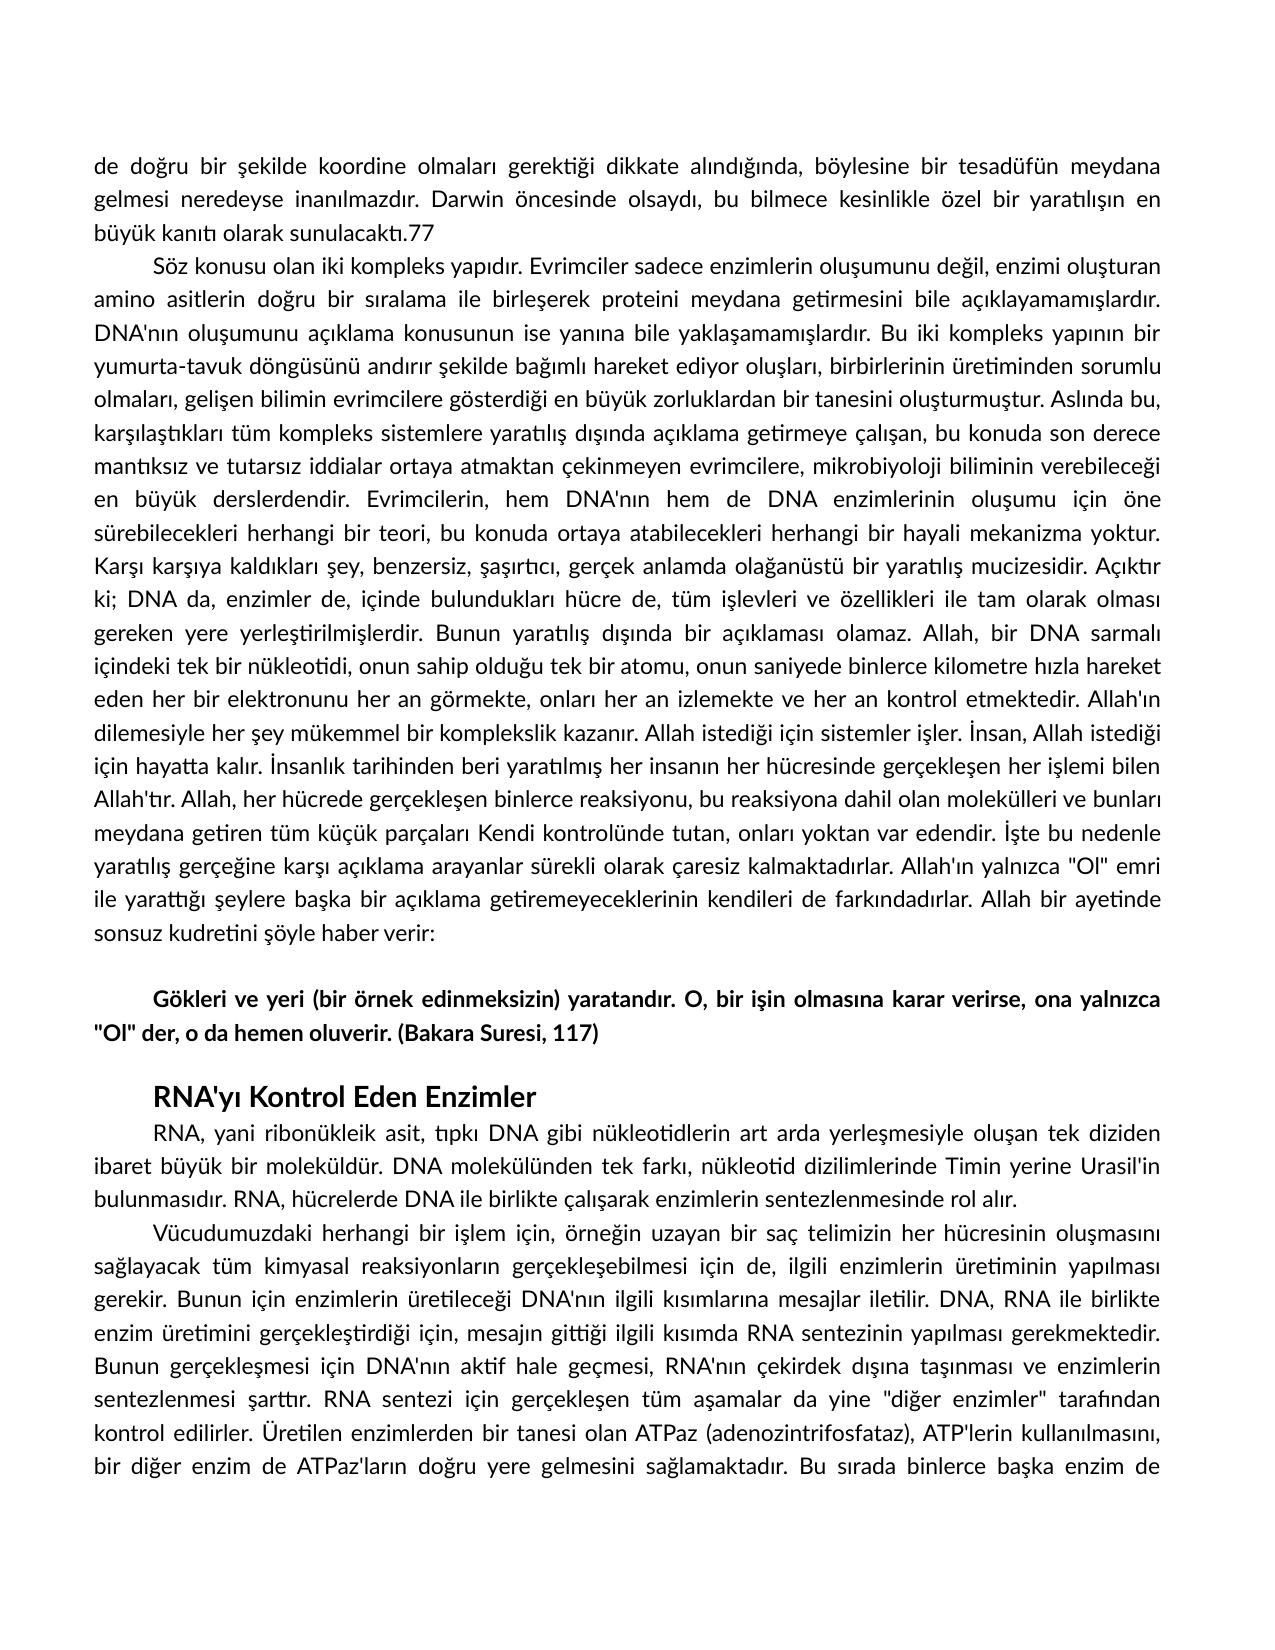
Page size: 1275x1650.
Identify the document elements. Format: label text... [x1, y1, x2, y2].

text de doğru bir şekilde koordine olmaları gerektiği dikkate alındığında, böylesine bir tesadüfün meydana gelmesi neredeyse inanılmazdır. Darwin öncesinde olsaydı, bu bilmece kesinlikle özel bir yaratılışın en büyük kanıtı olarak sunulacaktı.77 [94, 148, 1162, 248]
text RNA, yani ribonükleik asit, tıpkı DNA gibi nükleotidlerin art arda yerleşmesiyle oluşan tek diziden ibaret büyük bir moleküldür. DNA molekülünden tek farkı, nükleotid dizilimlerinde Timin yerine Urasil'in bulunmasıdır. RNA, hücrelerde DNA ile birlikte çalışarak enzimlerin sentezlenmesinde rol alır. [94, 1114, 1162, 1214]
text Söz konusu olan iki kompleks yapıdır. Evrimciler sadece enzimlerin oluşumunu değil, enzimi oluşturan amino asitlerin doğru bir sıralama ile birleşerek proteini meydana getirmesini bile açıklayamamışlardır. DNA'nın oluşumunu açıklama konusunun ise yanına bile yaklaşamamışlardır. Bu iki kompleks yapının bir yumurta-tavuk döngüsünü andırır şekilde bağımlı hareket ediyor oluşları, birbirlerinin üretiminden sorumlu olmaları, gelişen bilimin evrimcilere gösterdiği en büyük zorluklardan bir tanesini oluşturmuştur. Aslında bu, karşılaştıkları tüm kompleks sistemlere yaratılış dışında açıklama getirmeye çalışan, bu konuda son derece mantıksız ve tutarsız iddialar ortaya atmaktan çekinmeyen evrimcilere, mikrobiyoloji biliminin verebileceği en büyük derslerdendir. Evrimcilerin, hem DNA'nın hem de DNA enzimlerinin oluşumu için öne sürebilecekleri herhangi bir teori, bu konuda ortaya atabilecekleri herhangi bir hayali mekanizma yoktur. Karşı karşıya kaldıkları şey, benzersiz, şaşırtıcı, gerçek anlamda olağanüstü bir yaratılış mucizesidir. Açıktır ki; DNA da, enzimler de, içinde bulundukları hücre de, tüm işlevleri ve özellikleri ile tam olarak olması gereken yere yerleştirilmişlerdir. Bunun yaratılış dışında bir açıklaması olamaz. Allah, bir DNA sarmalı içindeki tek bir nükleotidi, onun sahip olduğu tek bir atomu, onun saniyede binlerce kilometre hızla hareket eden her bir elektronunu her an görmekte, onları her an izlemekte ve her an kontrol etmektedir. Allah'ın dilemesiyle her şey mükemmel bir komplekslik kazanır. Allah istediği için sistemler işler. İnsan, Allah istediği için hayatta kalır. İnsanlık tarihinden beri yaratılmış her insanın her hücresinde gerçekleşen her işlemi bilen Allah'tır. Allah, her hücrede gerçekleşen binlerce reaksiyonu, bu reaksiyona dahil olan molekülleri ve bunları meydana getiren tüm küçük parçaları Kendi kontrolünde tutan, onları yoktan var edendir. İşte bu nedenle yaratılış gerçeğine karşı açıklama arayanlar sürekli olarak çaresiz kalmaktadırlar. Allah'ın yalnızca "Ol" emri ile yarattığı şeylere başka bir açıklama getiremeyeceklerinin kendileri de farkındadırlar. Allah bir ayetinde sonsuz kudretini şöyle haber verir: [94, 248, 1162, 948]
text Vücudumuzdaki herhangi bir işlem için, örneğin uzayan bir saç telimizin her hücresinin oluşmasını sağlayacak tüm kimyasal reaksiyonların gerçekleşebilmesi için de, ilgili enzimlerin üretiminin yapılması gerekir. Bunun için enzimlerin üretileceği DNA'nın ilgili kısımlarına mesajlar iletilir. DNA, RNA ile birlikte enzim üretimini gerçekleştirdiği için, mesajın gittiği ilgili kısımda RNA sentezinin yapılması gerekmektedir. Bunun gerçekleşmesi için DNA'nın aktif hale geçmesi, RNA'nın çekirdek dışına taşınması ve enzimlerin sentezlenmesi şarttır. RNA sentezi için gerçekleşen tüm aşamalar da yine "diğer enzimler" tarafından kontrol edilirler. Üretilen enzimlerden bir tanesi olan ATPaz (adenozintrifosfataz), ATP'lerin kullanılmasını, bir diğer enzim de ATPaz'ların doğru yere gelmesini sağlamaktadır. Bu sırada binlerce başka enzim de [94, 1214, 1162, 1481]
text RNA'yı Kontrol Eden Enzimler [94, 1081, 1162, 1114]
text Gökleri ve yeri (bir örnek edinmeksizin) yaratandır. O, bir işin olmasına karar verirse, ona yalnızca "Ol" der, o da hemen oluverir. (Bakara Suresi, 117) [94, 981, 1162, 1048]
